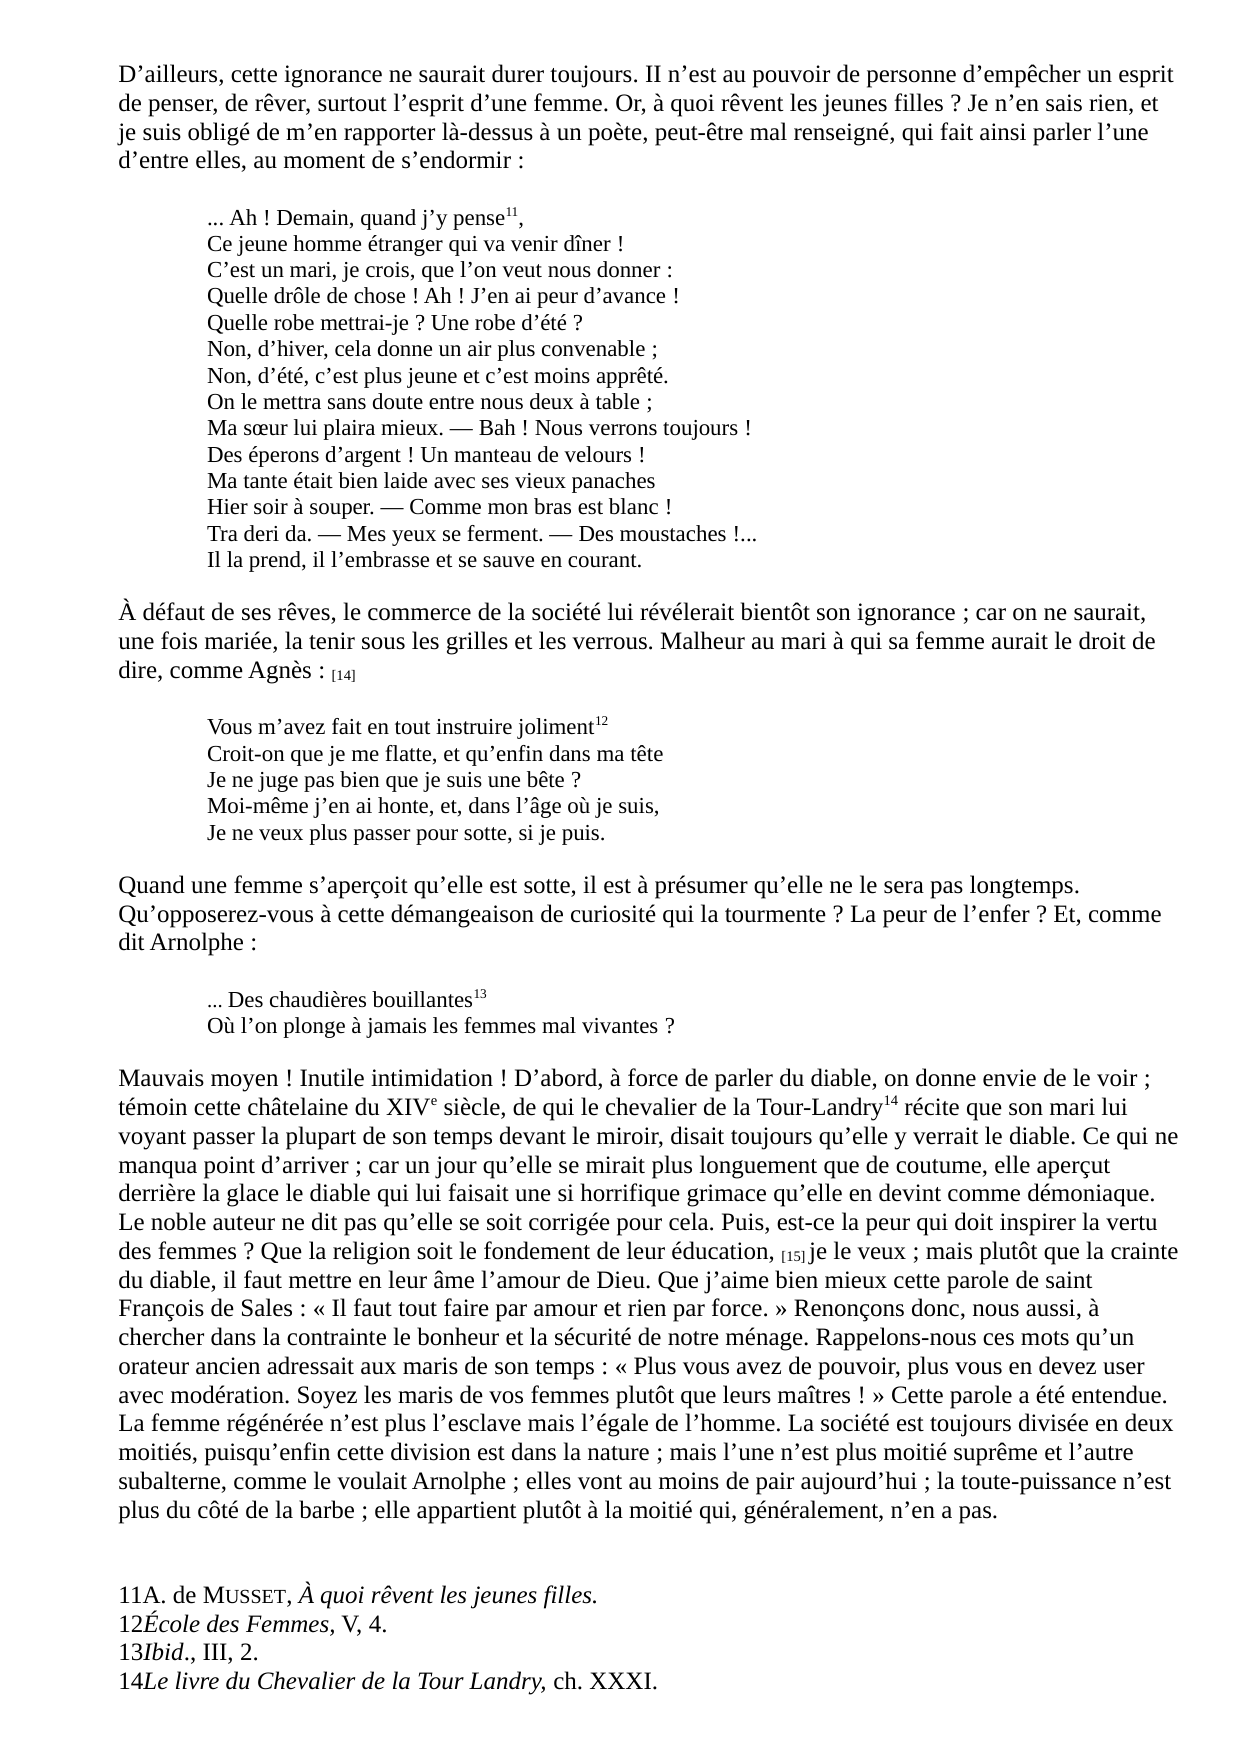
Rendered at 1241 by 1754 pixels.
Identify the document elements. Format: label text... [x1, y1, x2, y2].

text À défaut de ses rêves, le commerce de la société lui révélerait bientôt son ignorance ; car on ne saurait, une fois mariée, la tenir sous les grilles et les verrous. Malheur au mari à qui sa femme aurait le droit de dire, comme Agnès : [14] [118, 597, 1181, 684]
text Le livre du Chevalier de la Tour Landry, ch. XXXI. [118, 1666, 1181, 1695]
text Moi-même j’en ai honte, et, dans l’âge où je suis, [207, 792, 1181, 819]
text Il la prend, il l’embrasse et se sauve en courant. [207, 546, 1181, 572]
text Où l’on plonge à jamais les femmes mal vivantes ? [207, 1012, 1181, 1038]
text École des Femmes, V, 4. [118, 1609, 1181, 1637]
text Ibid., III, 2. [118, 1637, 1181, 1666]
text Je ne veux plus passer pour sotte, si je puis. [207, 819, 1181, 845]
text Croit-on que je me flatte, et qu’enfin dans ma tête [207, 739, 1181, 766]
text Mauvais moyen ! Inutile intimidation ! D’abord, à force de parler du diable, on donne envie de le voir ; témoin cette châtelaine du XIVe siècle, de qui le chevalier de la Tour-Landry récite que son mari lui voyant passer la plupart de son temps devant le miroir, disait toujours qu’elle y verrait le diable. Ce qui ne manqua point d’arriver ; car un jour qu’elle se mirait plus longuement que de coutume, elle aperçut derrière la glace le diable qui lui faisait une si horrifique grimace qu’elle en devint comme démoniaque. Le noble auteur ne dit pas qu’elle se soit corrigée pour cela. Puis, est-ce la peur qui doit inspirer la vertu des femmes ? Que la religion soit le fondement de leur éducation, [15] je le veux ; mais plutôt que la crainte du diable, il faut mettre en leur âme l’amour de Dieu. Que j’aime bien mieux cette parole de saint François de Sales : « Il faut tout faire par amour et rien par force. » Renonçons donc, nous aussi, à chercher dans la contrainte le bonheur et la sécurité de notre ménage. Rappelons-nous ces mots qu’un orateur ancien adressait aux maris de son temps : « Plus vous avez de pouvoir, plus vous en devez user avec modération. Soyez les maris de vos femmes plutôt que leurs maîtres ! » Cette parole a été entendue. La femme régénérée n’est plus l’esclave mais l’égale de l’homme. La société est toujours divisée en deux moitiés, puisqu’enfin cette division est dans la nature ; mais l’une n’est plus moitié suprême et l’autre subalterne, comme le voulait Arnolphe ; elles vont au moins de pair aujourd’hui ; la toute-puissance n’est plus du côté de la barbe ; elle appartient plutôt à la moitié qui, généralement, n’en a pas. [118, 1063, 1181, 1523]
text Tra deri da. — Mes yeux se ferment. — Des moustaches !... [207, 520, 1181, 546]
text Vous m’avez fait en tout instruire joliment [207, 713, 1181, 739]
text Hier soir à souper. — Comme mon bras est blanc ! [207, 493, 1181, 520]
text ... Ah ! Demain, quand j’y pense, [207, 203, 1181, 230]
text Quelle robe mettrai-je ? Une robe d’été ? [207, 309, 1181, 335]
text Je ne juge pas bien que je suis une bête ? [207, 766, 1181, 792]
text Ma tante était bien laide avec ses vieux panaches [207, 467, 1181, 493]
text Non, d’été, c’est plus jeune et c’est moins apprêté. [207, 362, 1181, 388]
text A. de Musset, À quoi rêvent les jeunes filles. [118, 1580, 1181, 1609]
text ... Des chaudières bouillantes [207, 986, 1181, 1012]
text D’ailleurs, cette ignorance ne saurait durer toujours. II n’est au pouvoir de personne d’empêcher un esprit de penser, de rêver, surtout l’esprit d’une femme. Or, à quoi rêvent les jeunes filles ? Je n’en sais rien, et je suis obligé de m’en rapporter là-dessus à un poète, peut-être mal renseigné, qui fait ainsi parler l’une d’entre elles, au moment de s’endormir : [118, 59, 1181, 174]
text Ce jeune homme étranger qui va venir dîner ! [207, 230, 1181, 256]
text C’est un mari, je crois, que l’on veut nous donner : [207, 256, 1181, 283]
text Quelle drôle de chose ! Ah ! J’en ai peur d’avance ! [207, 283, 1181, 309]
text Ma sœur lui plaira mieux. — Bah ! Nous verrons toujours ! [207, 414, 1181, 441]
text Quand une femme s’aperçoit qu’elle est sotte, il est à présumer qu’elle ne le sera pas longtemps. Qu’opposerez-vous à cette démangeaison de curiosité qui la tourmente ? La peur de l’enfer ? Et, comme dit Arnolphe : [118, 870, 1181, 956]
text Non, d’hiver, cela donne un air plus convenable ; [207, 335, 1181, 362]
text Des éperons d’argent ! Un manteau de velours ! [207, 441, 1181, 467]
text On le mettra sans doute entre nous deux à table ; [207, 388, 1181, 414]
